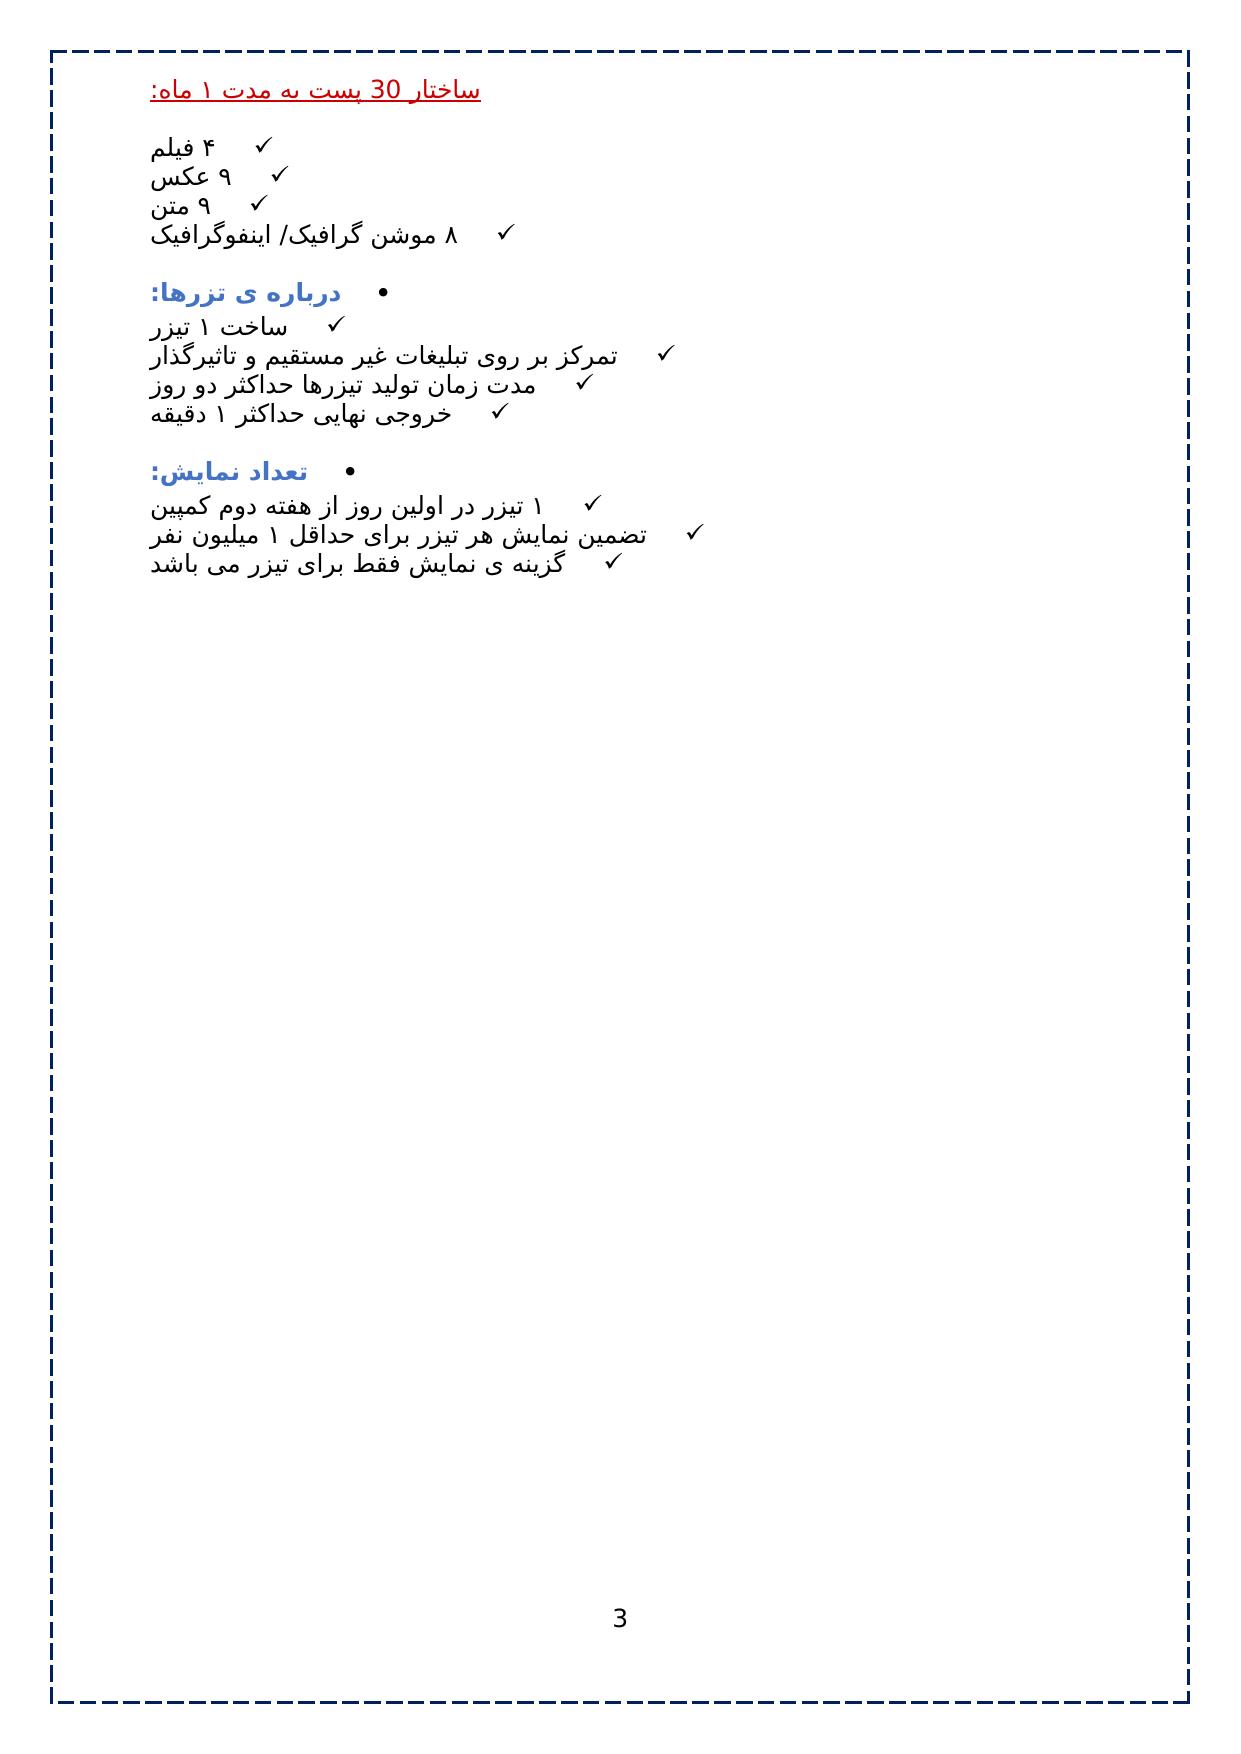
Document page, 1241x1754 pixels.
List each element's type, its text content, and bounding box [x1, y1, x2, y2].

list ۹ متن [150, 191, 1053, 220]
list مدت زمان تولید تیزرها حداکثر دو روز [150, 370, 1053, 399]
list تعداد نمایش: [150, 457, 1053, 486]
list ساخت ۱ تیزر [150, 312, 1053, 341]
list تمرکز بر روی تبلیغات غیر مستقیم و تاثیرگذار [150, 341, 1053, 370]
text ساختار 30 پست به مدت ۱ ماه: [150, 75, 1090, 104]
list گزینه ی نمایش فقط برای تیزر می باشد [150, 549, 1053, 578]
list درباره ی تزرها: [150, 278, 1053, 307]
list ۸ موشن گرافیک/ اینفوگرافیک [150, 220, 1053, 249]
list خروجی نهایی حداکثر ۱ دقیقه [150, 399, 1053, 428]
list ۴ فیلم [150, 133, 1053, 162]
list ۹ عکس [150, 162, 1053, 191]
list ۱ تیزر در اولین روز از هفته دوم کمپین [150, 491, 1053, 520]
list تضمین نمایش هر تیزر برای حداقل ۱ میلیون نفر [150, 520, 1053, 549]
